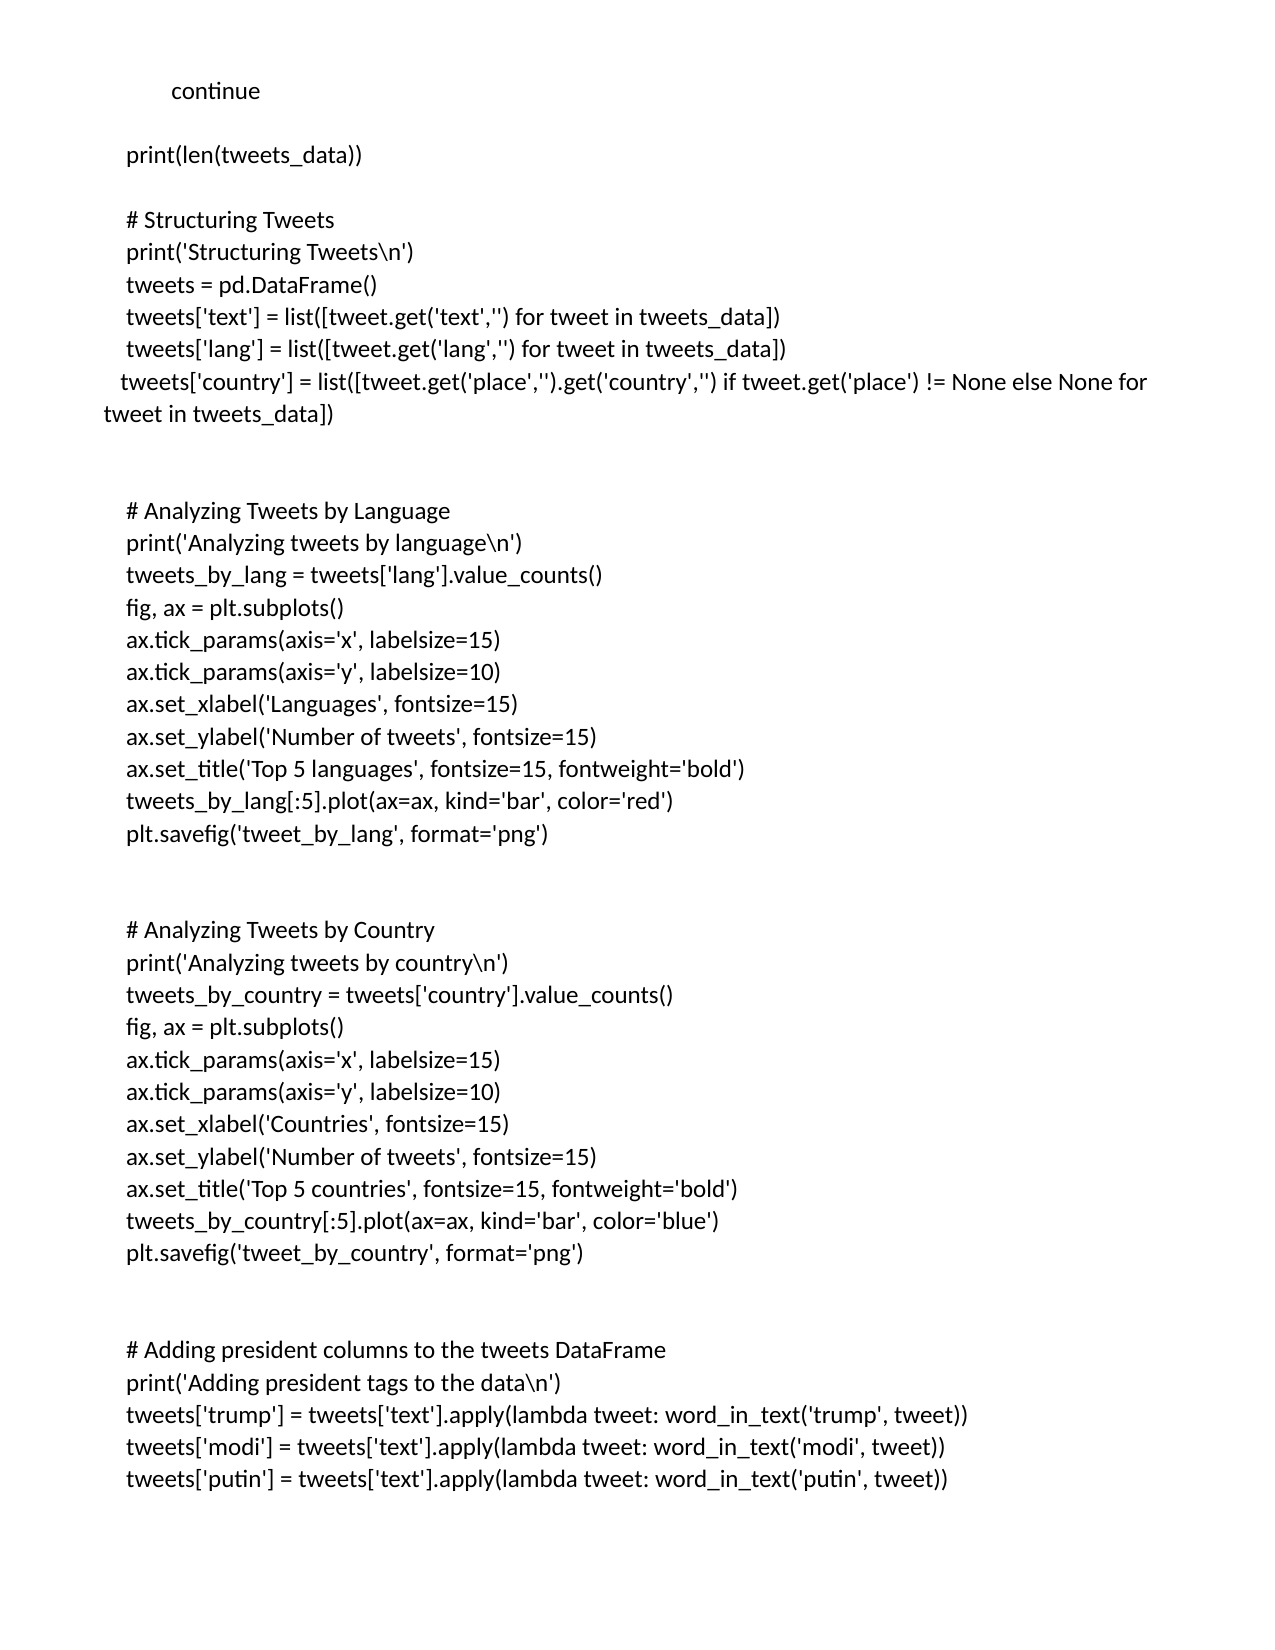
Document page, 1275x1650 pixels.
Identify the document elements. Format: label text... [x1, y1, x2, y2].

text continue print(len(tweets_data)) # Structuring Tweets print('Structuring Tweets\n') tweets = pd.DataFrame() tweets['text'] = list([tweet.get('text','') for tweet in tweets_data]) tweets['lang'] = list([tweet.get('lang','') for tweet in tweets_data]) tweets['country'] = list([tweet.get('place','').get('country','') if tweet.get('place') != None else None for tweet in tweets_data]) # Analyzing Tweets by Language print('Analyzing tweets by language\n') tweets_by_lang = tweets['lang'].value_counts() fig, ax = plt.subplots() ax.tick_params(axis='x', labelsize=15) ax.tick_params(axis='y', labelsize=10) ax.set_xlabel('Languages', fontsize=15) ax.set_ylabel('Number of tweets', fontsize=15) ax.set_title('Top 5 languages', fontsize=15, fontweight='bold') tweets_by_lang[:5].plot(ax=ax, kind='bar', color='red') plt.savefig('tweet_by_lang', format='png') # Analyzing Tweets by Country print('Analyzing tweets by country\n') tweets_by_country = tweets['country'].value_counts() fig, ax = plt.subplots() ax.tick_params(axis='x', labelsize=15) ax.tick_params(axis='y', labelsize=10) ax.set_xlabel('Countries', fontsize=15) ax.set_ylabel('Number of tweets', fontsize=15) ax.set_title('Top 5 countries', fontsize=15, fontweight='bold') tweets_by_country[:5].plot(ax=ax, kind='bar', color='blue') plt.savefig('tweet_by_country', format='png') # Adding president columns to the tweets DataFrame print('Adding president tags to the data\n') tweets['trump'] = tweets['text'].apply(lambda tweet: word_in_text('trump', tweet)) tweets['modi'] = tweets['text'].apply(lambda tweet: word_in_text('modi', tweet)) tweets['putin'] = tweets['text'].apply(lambda tweet: word_in_text('putin', tweet)) [103, 75, 1167, 1559]
